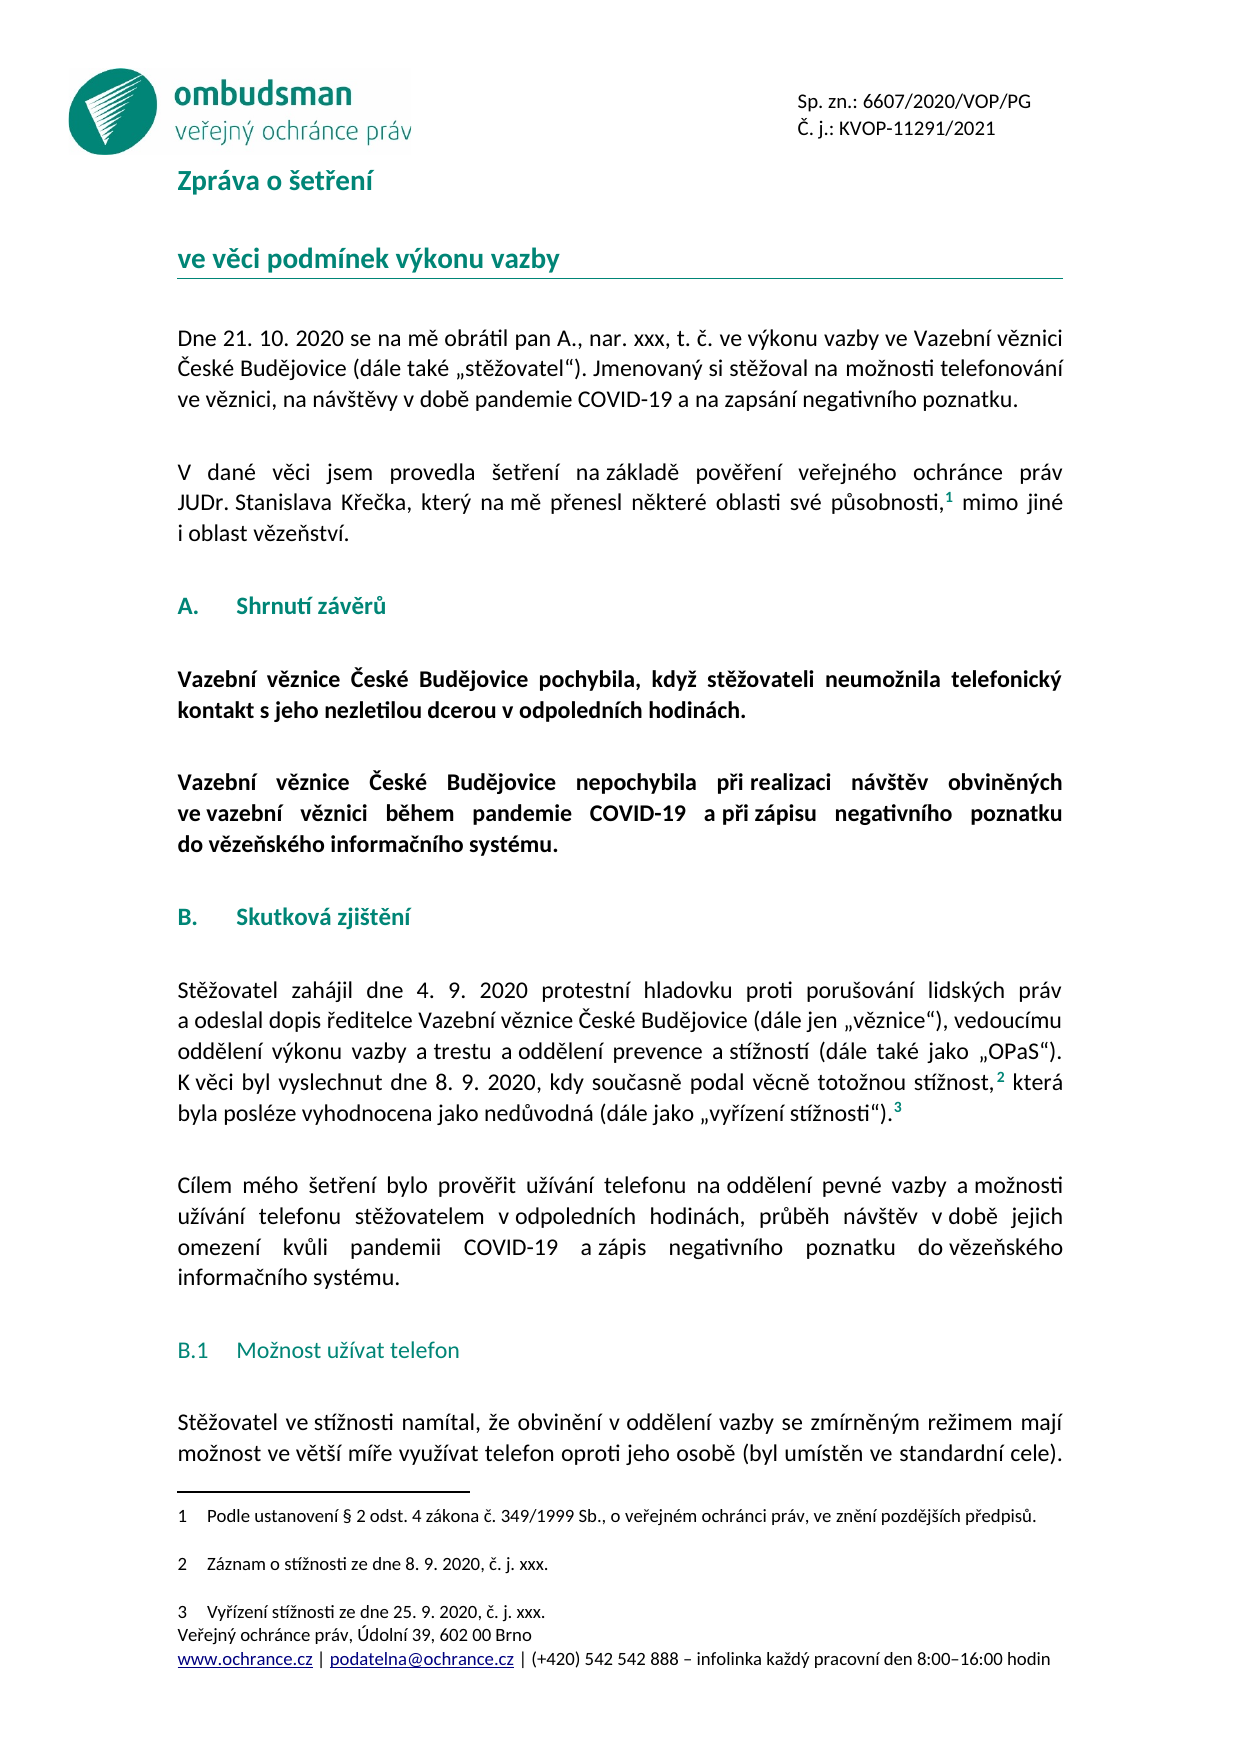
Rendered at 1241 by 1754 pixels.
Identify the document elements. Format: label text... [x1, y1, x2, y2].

text Stěžovatel ve stížnosti namítal, že obvinění v oddělení vazby se zmírněným režimem mají možnost ve větší míře využívat telefon oproti jeho osobě (byl umístěn ve standardní cele). [177, 1407, 1063, 1467]
text V dané věci jsem provedla šetření na základě pověření veřejného ochránce práv JUDr. Stanislava Křečka, který na mě přenesl některé oblasti své působnosti, mimo jiné i oblast vězeňství. [177, 457, 1063, 547]
text Záznam o stížnosti ze dne 8. 9. 2020, č. j. xxx. [177, 1553, 1063, 1576]
text Podle ustanovení § 2 odst. 4 zákona č. 349/1999 Sb., o veřejném ochránci práv, ve znění pozdějších předpisů. [177, 1505, 1063, 1528]
subtitle ve věci podmínek výkonu vazby [177, 241, 1063, 278]
text Vazební věznice České Budějovice pochybila, když stěžovateli neumožnila telefonický kontakt s jeho nezletilou dcerou v odpoledních hodinách. [177, 664, 1063, 724]
text Vazební věznice České Budějovice nepochybila při realizaci návštěv obviněných ve vazební věznici během pandemie COVID-19 a při zápisu negativního poznatku do vězeňského informačního systému. [177, 767, 1063, 858]
subtitle Možnost užívat telefon [177, 1335, 1063, 1364]
text Dne 21. 10. 2020 se na mě obrátil pan A., nar. xxx, t. č. ve výkonu vazby ve Vazební věznici České Budějovice (dále také „stěžovatel“). Jmenovaný si stěžoval na možnosti telefonování ve věznici, na návštěvy v době pandemie COVID-19 a na zapsání negativního poznatku. [177, 323, 1063, 413]
subtitle Skutková zjištění [177, 901, 1063, 932]
text Cílem mého šetření bylo prověřit užívání telefonu na oddělení pevné vazby a možnosti užívání telefonu stěžovatelem v odpoledních hodinách, průběh návštěv v době jejich omezení kvůli pandemii COVID-19 a zápis negativního poznatku do vězeňského informačního systému. [177, 1170, 1063, 1292]
text Vyřízení stížnosti ze dne 25. 9. 2020, č. j. xxx. [177, 1601, 1063, 1623]
text Stěžovatel zahájil dne 4. 9. 2020 protestní hladovku proti porušování lidských práv a odeslal dopis ředitelce Vazební věznice České Budějovice (dále jen „věznice“), vedoucímu oddělení výkonu vazby a trestu a oddělení prevence a stížností (dále také jako „OPaS“). K věci byl vyslechnut dne 8. 9. 2020, kdy současně podal věcně totožnou stížnost, která byla posléze vyhodnocena jako nedůvodná (dále jako „vyřízení stížnosti“). [177, 975, 1063, 1127]
subtitle Shrnutí závěrů [177, 591, 1063, 621]
subtitle Zpráva o šetření [177, 162, 1063, 197]
